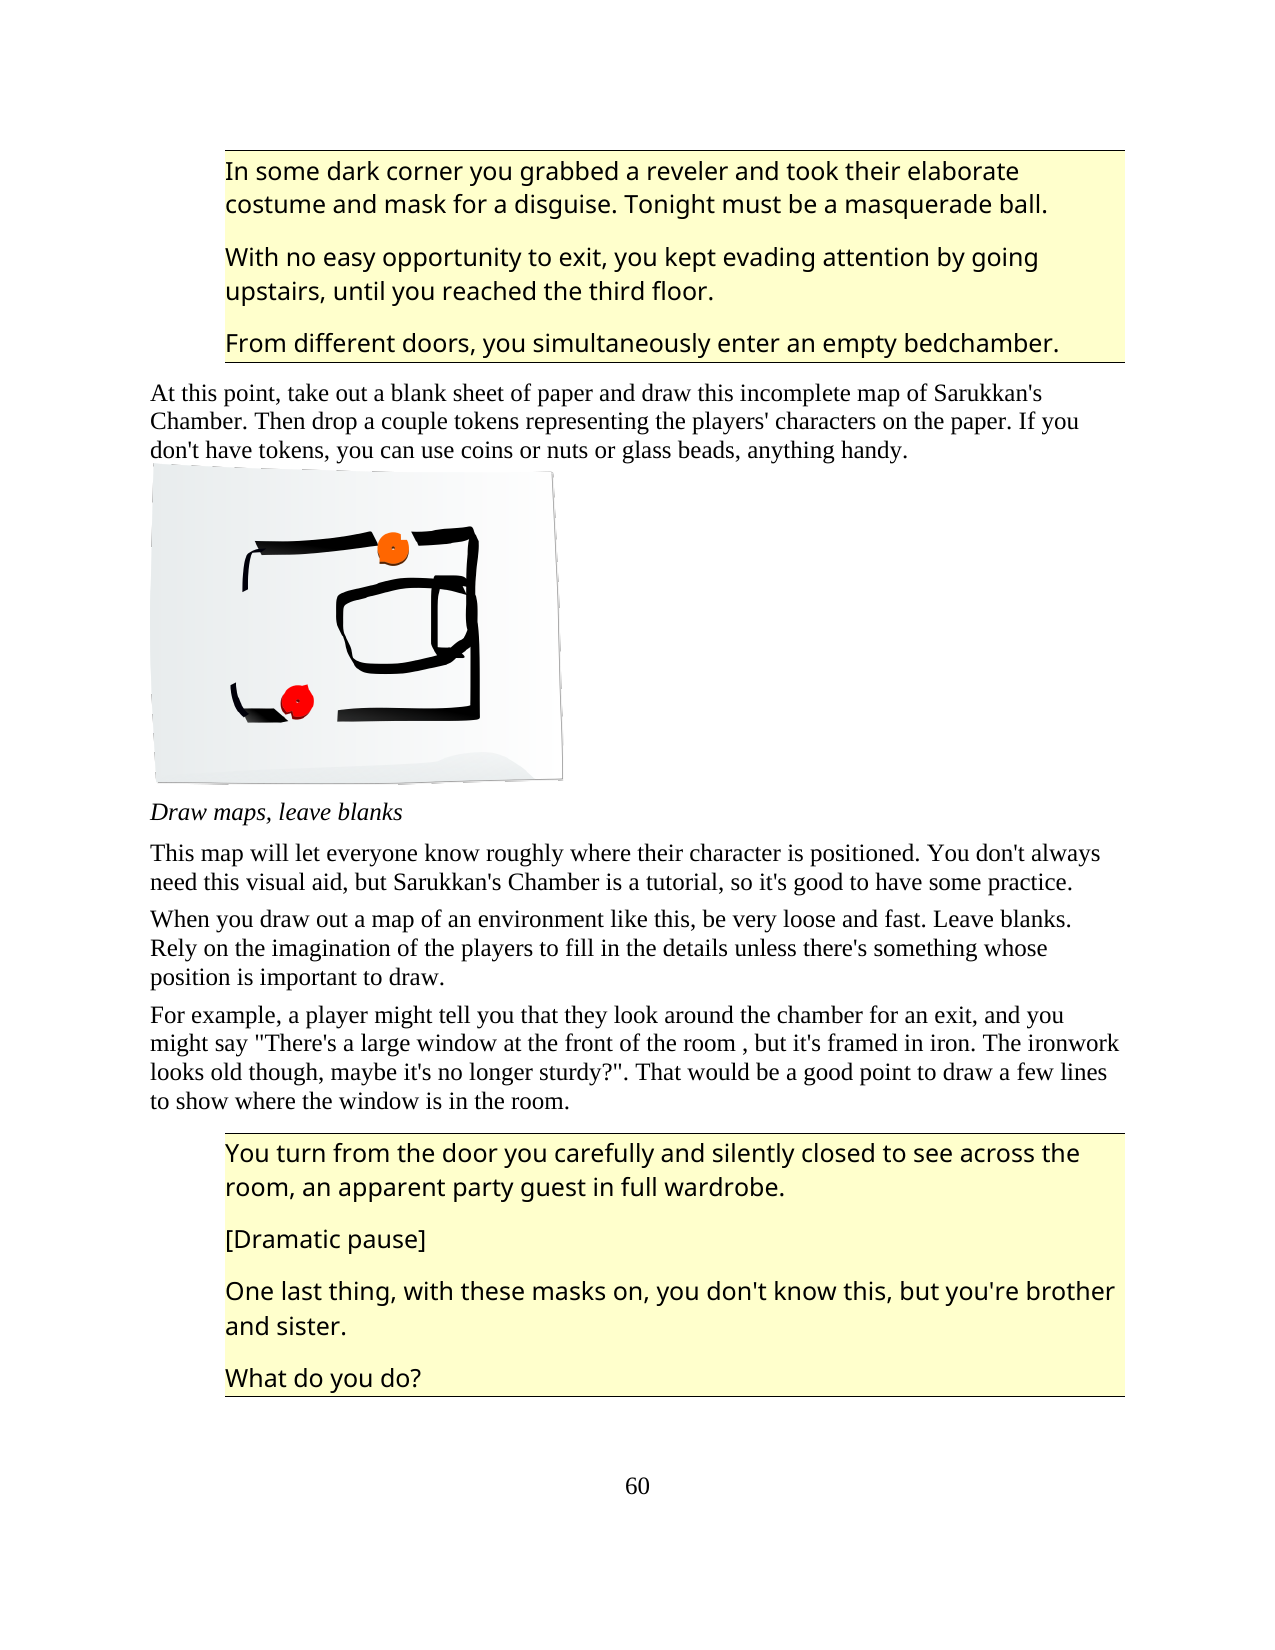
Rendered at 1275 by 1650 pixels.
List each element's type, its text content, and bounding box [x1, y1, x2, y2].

text When you draw out a map of an environment like this, be very loose and fast. Leave blanks. Rely on the imagination of the players to fill in the details unless there's something whose position is important to draw. [150, 904, 1125, 991]
text In some dark corner you grabbed a reveler and took their elaborate costume and mask for a disguise. Tonight must be a masquerade ball. [225, 151, 1125, 221]
text For example, a player might tell you that they look around the chamber for an exit, and you might say "There's a large window at the front of the room , but it's framed in iron. The ironwork looks old though, maybe it's no longer sturdy?". That would be a good point to draw a few lines to show where the window is in the room. [150, 1000, 1125, 1115]
text At this point, take out a blank sheet of paper and draw this incomplete map of Sarukkan's Chamber. Then drop a couple tokens representing the players' characters on the paper. If you don't have tokens, you can use coins or nuts or glass beads, anything handy. [150, 378, 1125, 464]
text From different doors, you simultaneously enter an empty bedchamber. [225, 322, 1125, 362]
text One last thing, with these masks on, you don't know this, but you're brother and sister. [225, 1271, 1125, 1342]
text Draw maps, leave blanks [150, 797, 1125, 826]
picture [150, 463, 564, 785]
text This map will let everyone know roughly where their character is positioned. You don't always need this visual aid, but Sarukkan's Chamber is a tutorial, so it's good to have some practice. [150, 838, 1125, 896]
text What do you do? [225, 1357, 1125, 1396]
text [Dramatic pause] [225, 1219, 1125, 1256]
text You turn from the door you carefully and silently closed to see across the room, an apparent party guest in full wardrobe. [225, 1134, 1125, 1204]
text With no easy opportunity to exit, you kept evading attention by going upstairs, until you reached the third floor. [225, 236, 1125, 307]
